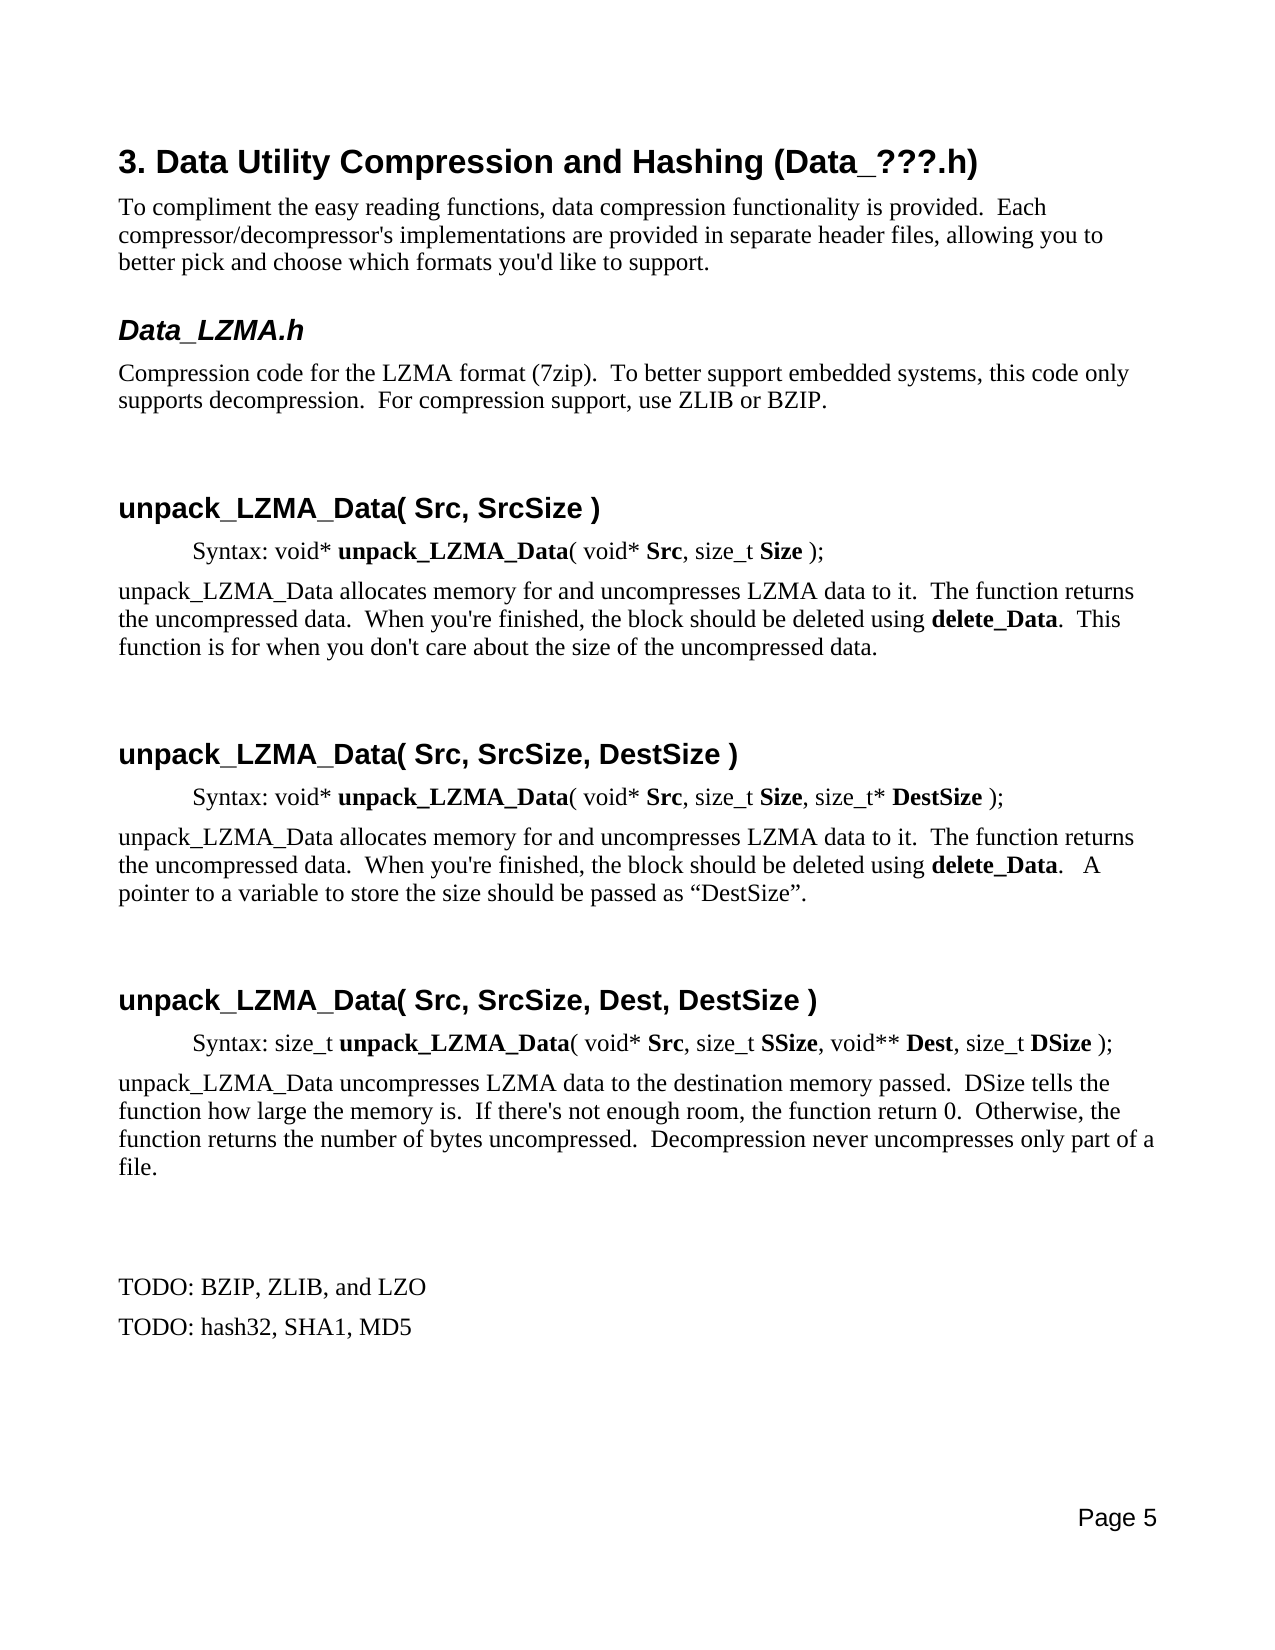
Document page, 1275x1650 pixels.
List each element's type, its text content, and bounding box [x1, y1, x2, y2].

subtitle Data_LZMA.h [118, 314, 1157, 346]
text TODO: BZIP, ZLIB, and LZO [118, 1273, 1157, 1301]
text Syntax: void* unpack_LZMA_Data( void* Src, size_t Size ); [118, 537, 1157, 565]
text To compliment the easy reading functions, data compression functionality is provided. Each compressor/decompressor's implementations are provided in separate header files, allowing you to better pick and choose which formats you'd like to support. [118, 193, 1157, 276]
text Compression code for the LZMA format (7zip). To better support embedded systems, this code only supports decompression. For compression support, use ZLIB or BZIP. [118, 359, 1157, 414]
text unpack_LZMA_Data allocates memory for and uncompresses LZMA data to it. The function returns the uncompressed data. When you're finished, the block should be deleted using delete_Data. This function is for when you don't care about the size of the uncompressed data. [118, 577, 1157, 660]
subtitle unpack_LZMA_Data( Src, SrcSize, Dest, DestSize ) [118, 984, 1157, 1017]
text unpack_LZMA_Data allocates memory for and uncompresses LZMA data to it. The function returns the uncompressed data. When you're finished, the block should be deleted using delete_Data. A pointer to a variable to store the size should be passed as “DestSize”. [118, 823, 1157, 907]
text Syntax: size_t unpack_LZMA_Data( void* Src, size_t SSize, void** Dest, size_t DSize ); [118, 1029, 1157, 1057]
text TODO: hash32, SHA1, MD5 [118, 1313, 1157, 1341]
subtitle 3. Data Utility Compression and Hashing (Data_???.h) [118, 143, 1157, 181]
text Syntax: void* unpack_LZMA_Data( void* Src, size_t Size, size_t* DestSize ); [118, 783, 1157, 811]
text unpack_LZMA_Data uncompresses LZMA data to the destination memory passed. DSize tells the function how large the memory is. If there's not enough room, the function return 0. Otherwise, the function returns the number of bytes uncompressed. Decompression never uncompresses only part of a file. [118, 1069, 1157, 1180]
subtitle unpack_LZMA_Data( Src, SrcSize ) [118, 492, 1157, 524]
subtitle unpack_LZMA_Data( Src, SrcSize, DestSize ) [118, 738, 1157, 771]
